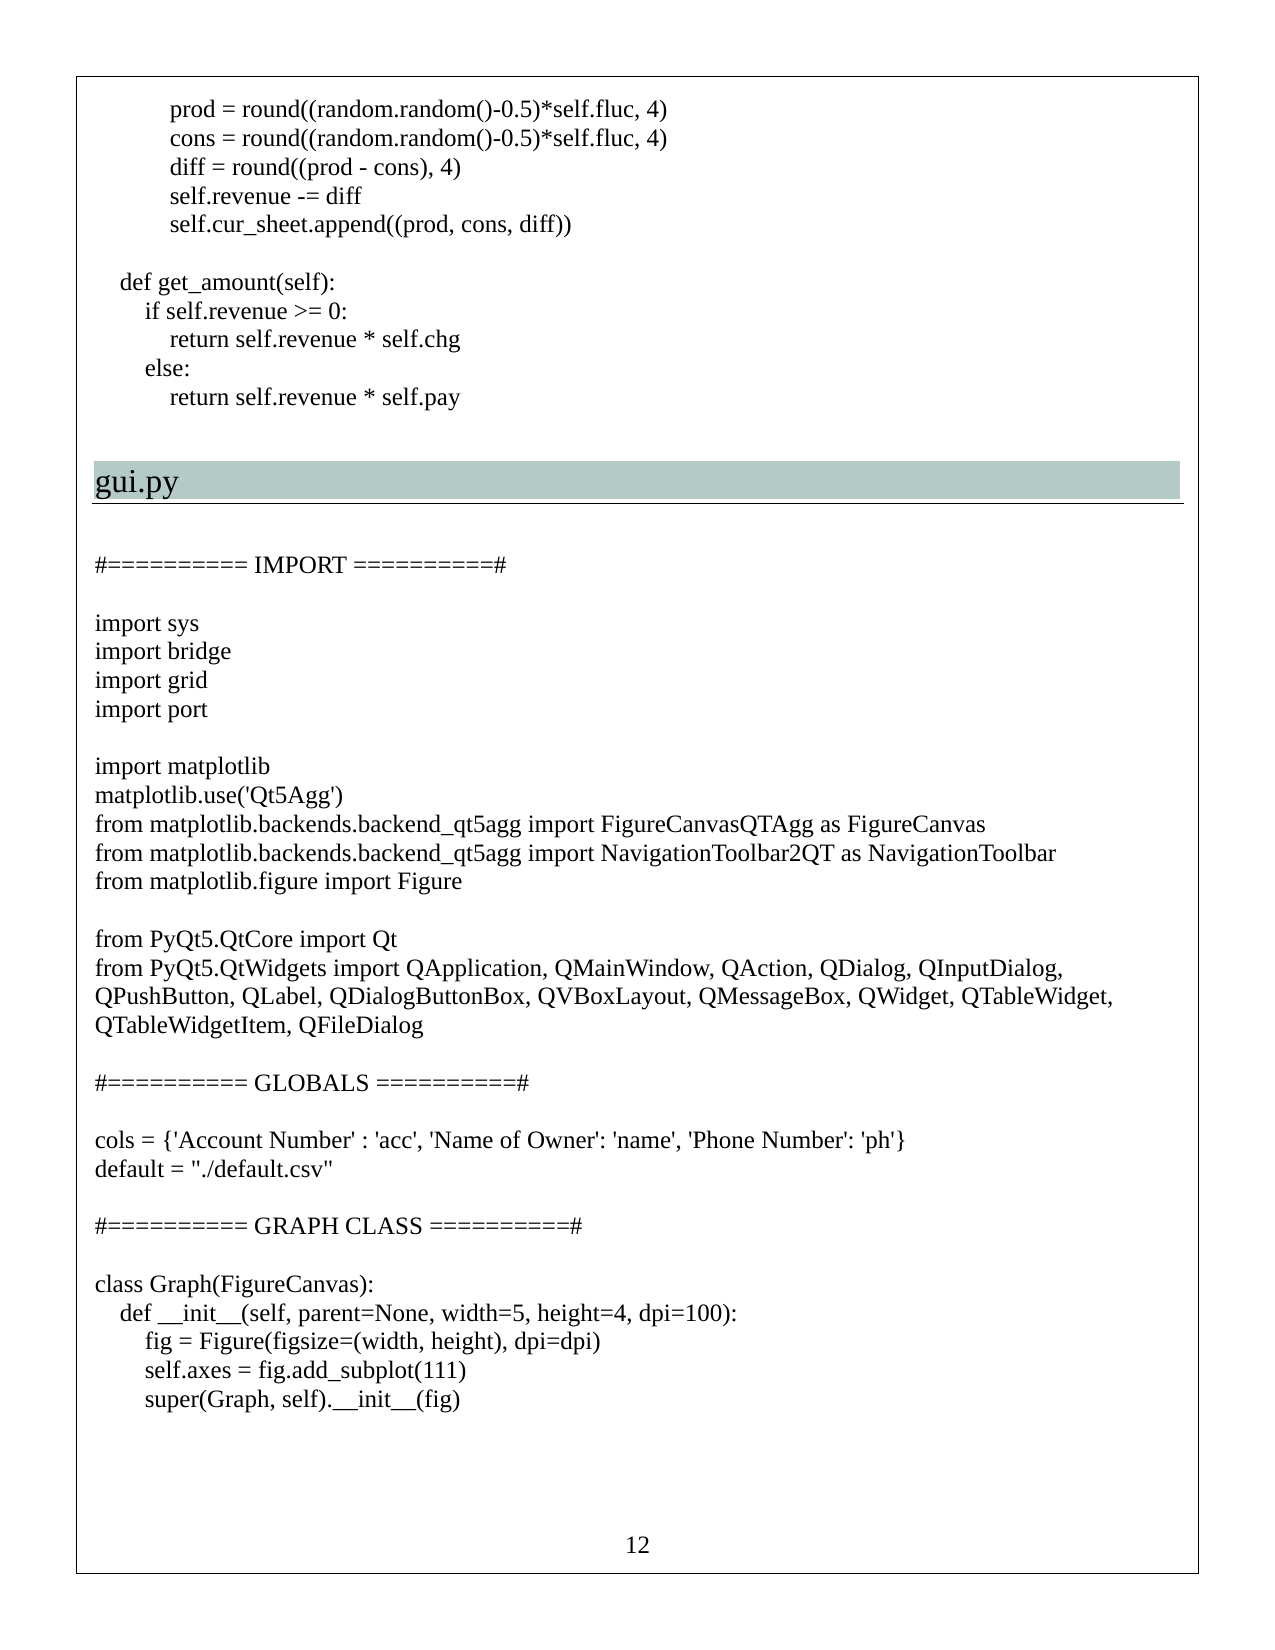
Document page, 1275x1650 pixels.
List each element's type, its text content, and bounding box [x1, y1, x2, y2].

table_cell #========== IMPORT ==========# import sys import bridge import grid import port import matplotlib matplotlib.use('Qt5Agg') from matplotlib.backends.backend_qt5agg import FigureCanvasQTAgg as FigureCanvas from matplotlib.backends.backend_qt5agg import NavigationToolbar2QT as NavigationToolbar from matplotlib.figure import Figure from PyQt5.QtCore import Qt from PyQt5.QtWidgets import QApplication, QMainWindow, QAction, QDialog, QInputDialog, QPushButton, QLabel, QDialogButtonBox, QVBoxLayout, QMessageBox, QWidget, QTableWidget, QTableWidgetItem, QFileDialog #========== GLOBALS ==========# cols = {'Account Number' : 'acc', 'Name of Owner': 'name', 'Phone Number': 'ph'} default = "./default.csv" #========== GRAPH CLASS ==========# class Graph(FigureCanvas): def __init__(self, parent=None, width=5, height=4, dpi=100): fig = Figure(figsize=(width, height), dpi=dpi) self.axes = fig.add_subplot(111) super(Graph, self).__init__(fig) [92, 547, 1183, 1473]
table_cell [92, 414, 1183, 458]
table_cell gui.py [92, 458, 1183, 503]
table_cell prod = round((random.random()-0.5)*self.fluc, 4) cons = round((random.random()-0.5)*self.fluc, 4) diff = round((prod - cons), 4) self.revenue -= diff self.cur_sheet.append((prod, cons, diff)) def get_amount(self): if self.revenue >= 0: return self.revenue * self.chg else: return self.revenue * self.pay [92, 92, 1183, 414]
table_cell [92, 504, 1183, 547]
